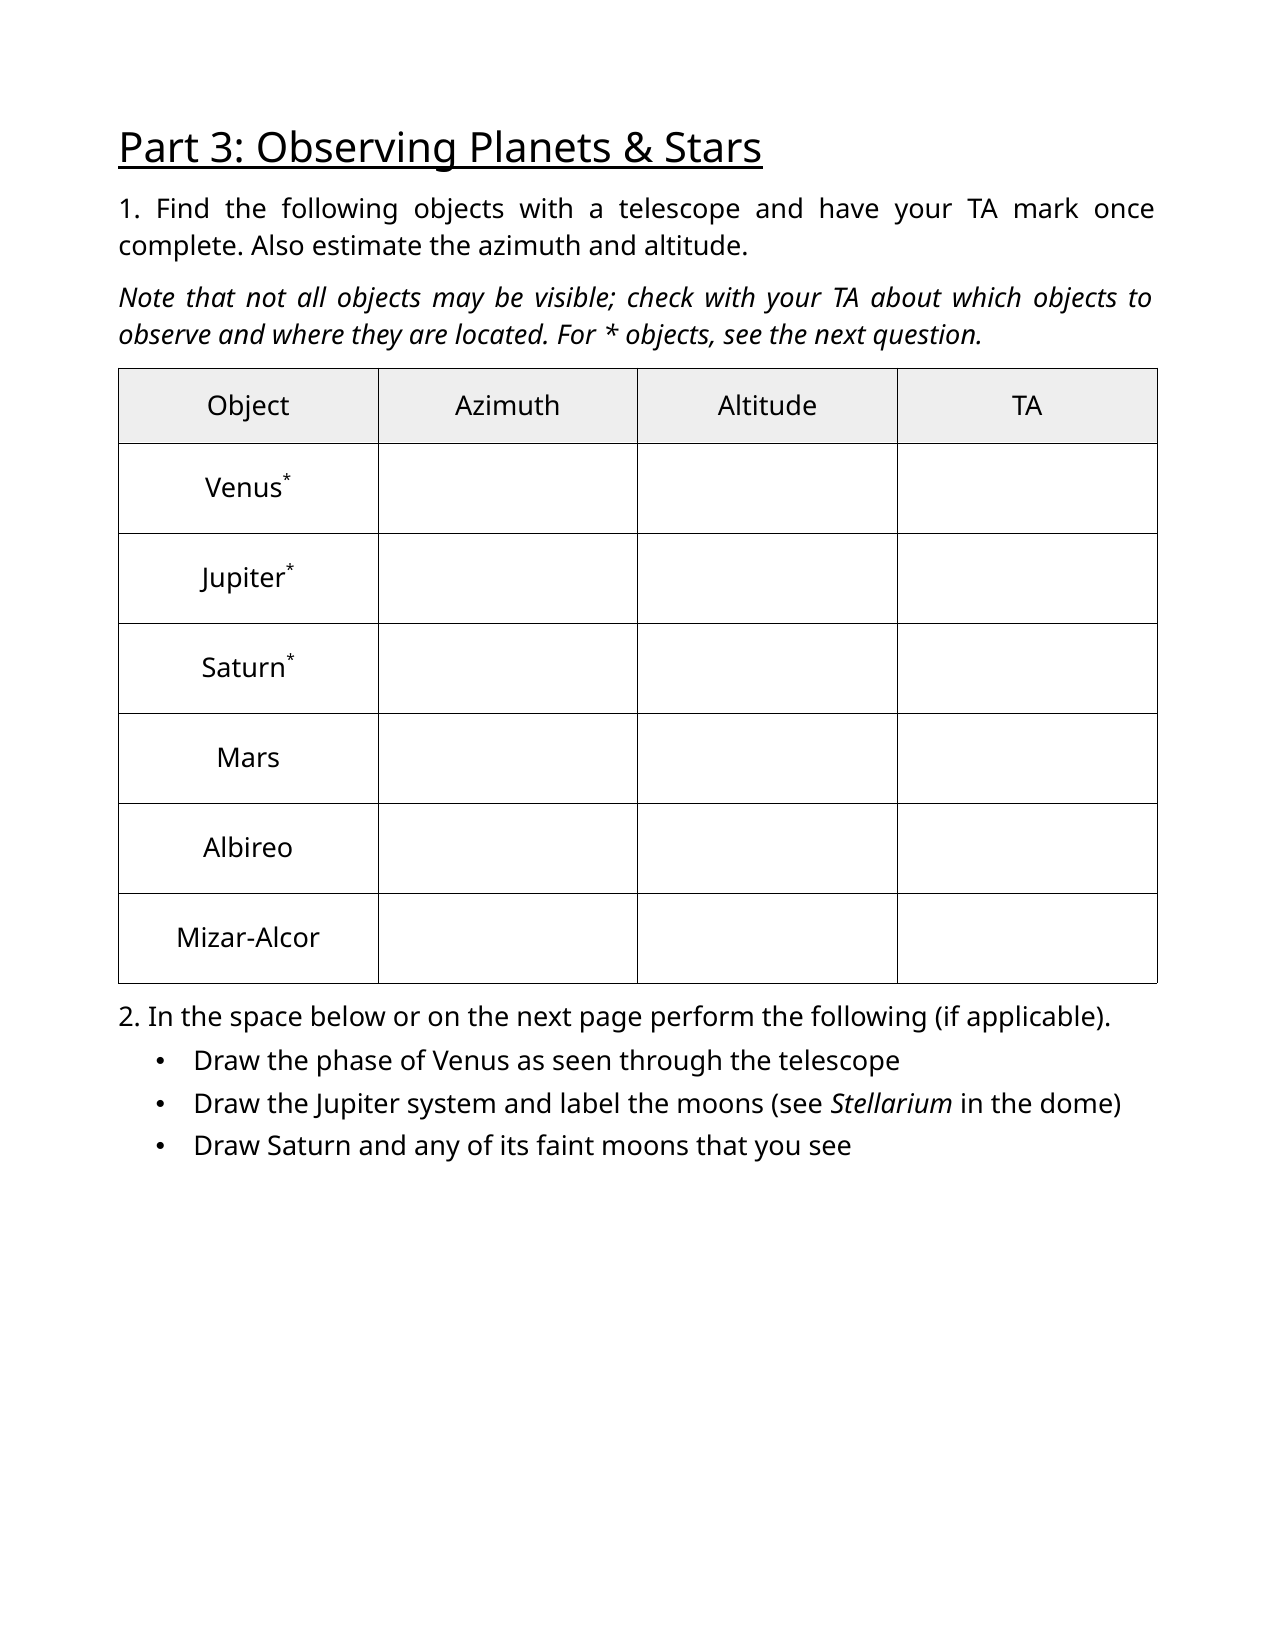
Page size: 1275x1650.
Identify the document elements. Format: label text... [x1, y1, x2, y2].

text Note that not all objects may be visible; check with your TA about which objects to observe and where they are located. For * objects, see the next question. [118, 279, 1157, 352]
table_cell [379, 804, 637, 892]
table_cell [898, 714, 1157, 802]
table_cell [379, 444, 637, 532]
table_cell [898, 444, 1157, 532]
list Draw the phase of Venus as seen through the telescope [156, 1042, 1157, 1079]
table_cell [638, 444, 897, 532]
table_cell [638, 804, 897, 892]
table_cell [898, 624, 1157, 712]
list Draw the Jupiter system and label the moons (see Stellarium in the dome) [156, 1084, 1157, 1121]
table_cell [898, 804, 1157, 892]
table_header TA [898, 369, 1157, 442]
table_cell [379, 534, 637, 622]
table_cell [379, 894, 637, 982]
table_header Object [119, 369, 378, 442]
table_cell [638, 534, 897, 622]
table_cell [379, 714, 637, 802]
table_cell [898, 534, 1157, 622]
table_cell Albireo [119, 804, 378, 892]
list Draw Saturn and any of its faint moons that you see [156, 1127, 1157, 1163]
table_header Azimuth [379, 369, 637, 442]
table_cell Saturn* [119, 624, 378, 712]
text Part 3: Observing Planets & Stars [118, 118, 1157, 175]
table_cell Mizar-Alcor [119, 894, 378, 982]
table_cell Mars [119, 714, 378, 802]
table_cell [638, 714, 897, 802]
table_header Altitude [638, 369, 897, 442]
text 2. In the space below or on the next page perform the following (if applicable). [118, 997, 1157, 1034]
table_cell Venus* [119, 444, 378, 532]
table_cell [638, 624, 897, 712]
text 1. Find the following objects with a telescope and have your TA mark once complete. Also estimate the azimuth and altitude. [118, 190, 1157, 264]
table_cell Jupiter* [119, 534, 378, 622]
table_cell [898, 894, 1157, 982]
table_cell [379, 624, 637, 712]
table_cell [638, 894, 897, 982]
